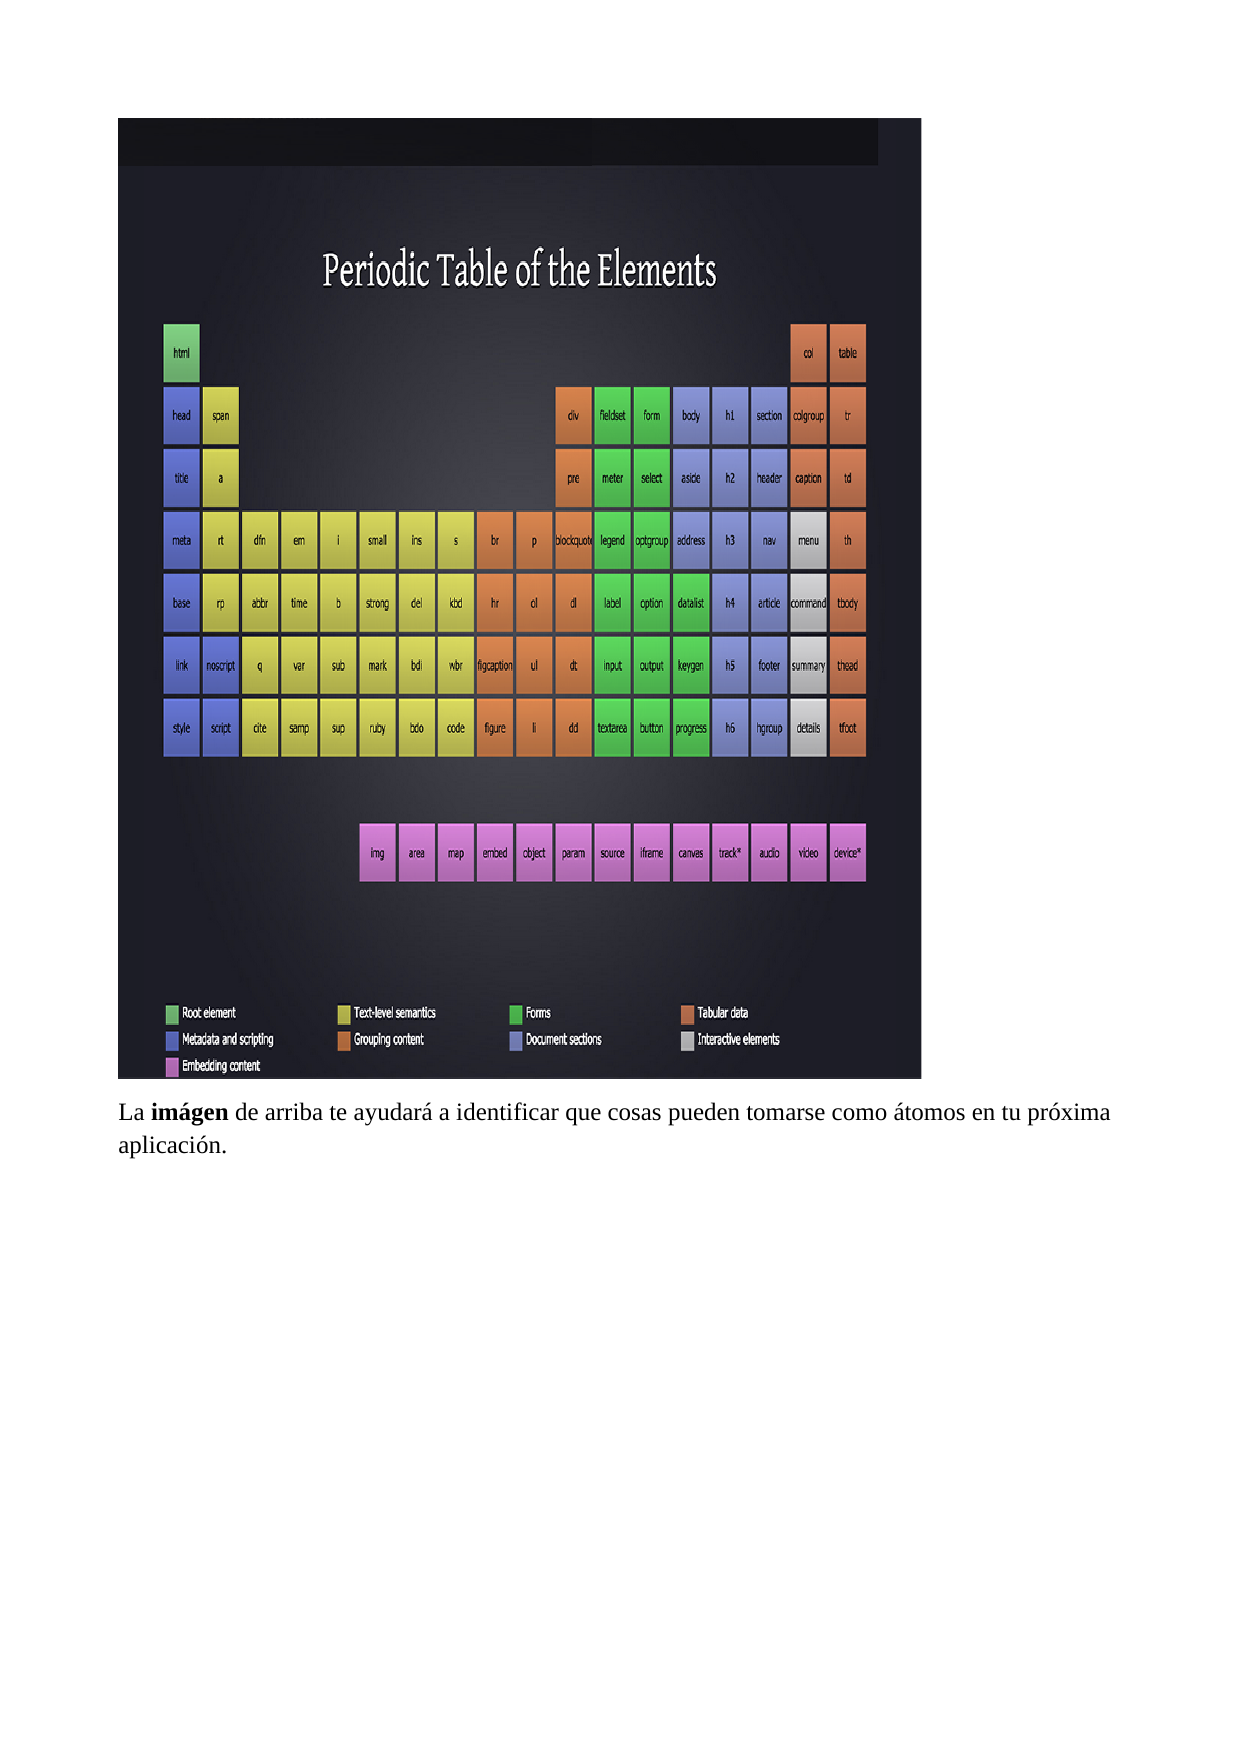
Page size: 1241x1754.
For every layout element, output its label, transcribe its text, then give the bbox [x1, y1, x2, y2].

picture [118, 118, 922, 1079]
text La imágen de arriba te ayudará a identificar que cosas pueden tomarse como átomos en tu próxima aplicación. [118, 1097, 1122, 1159]
